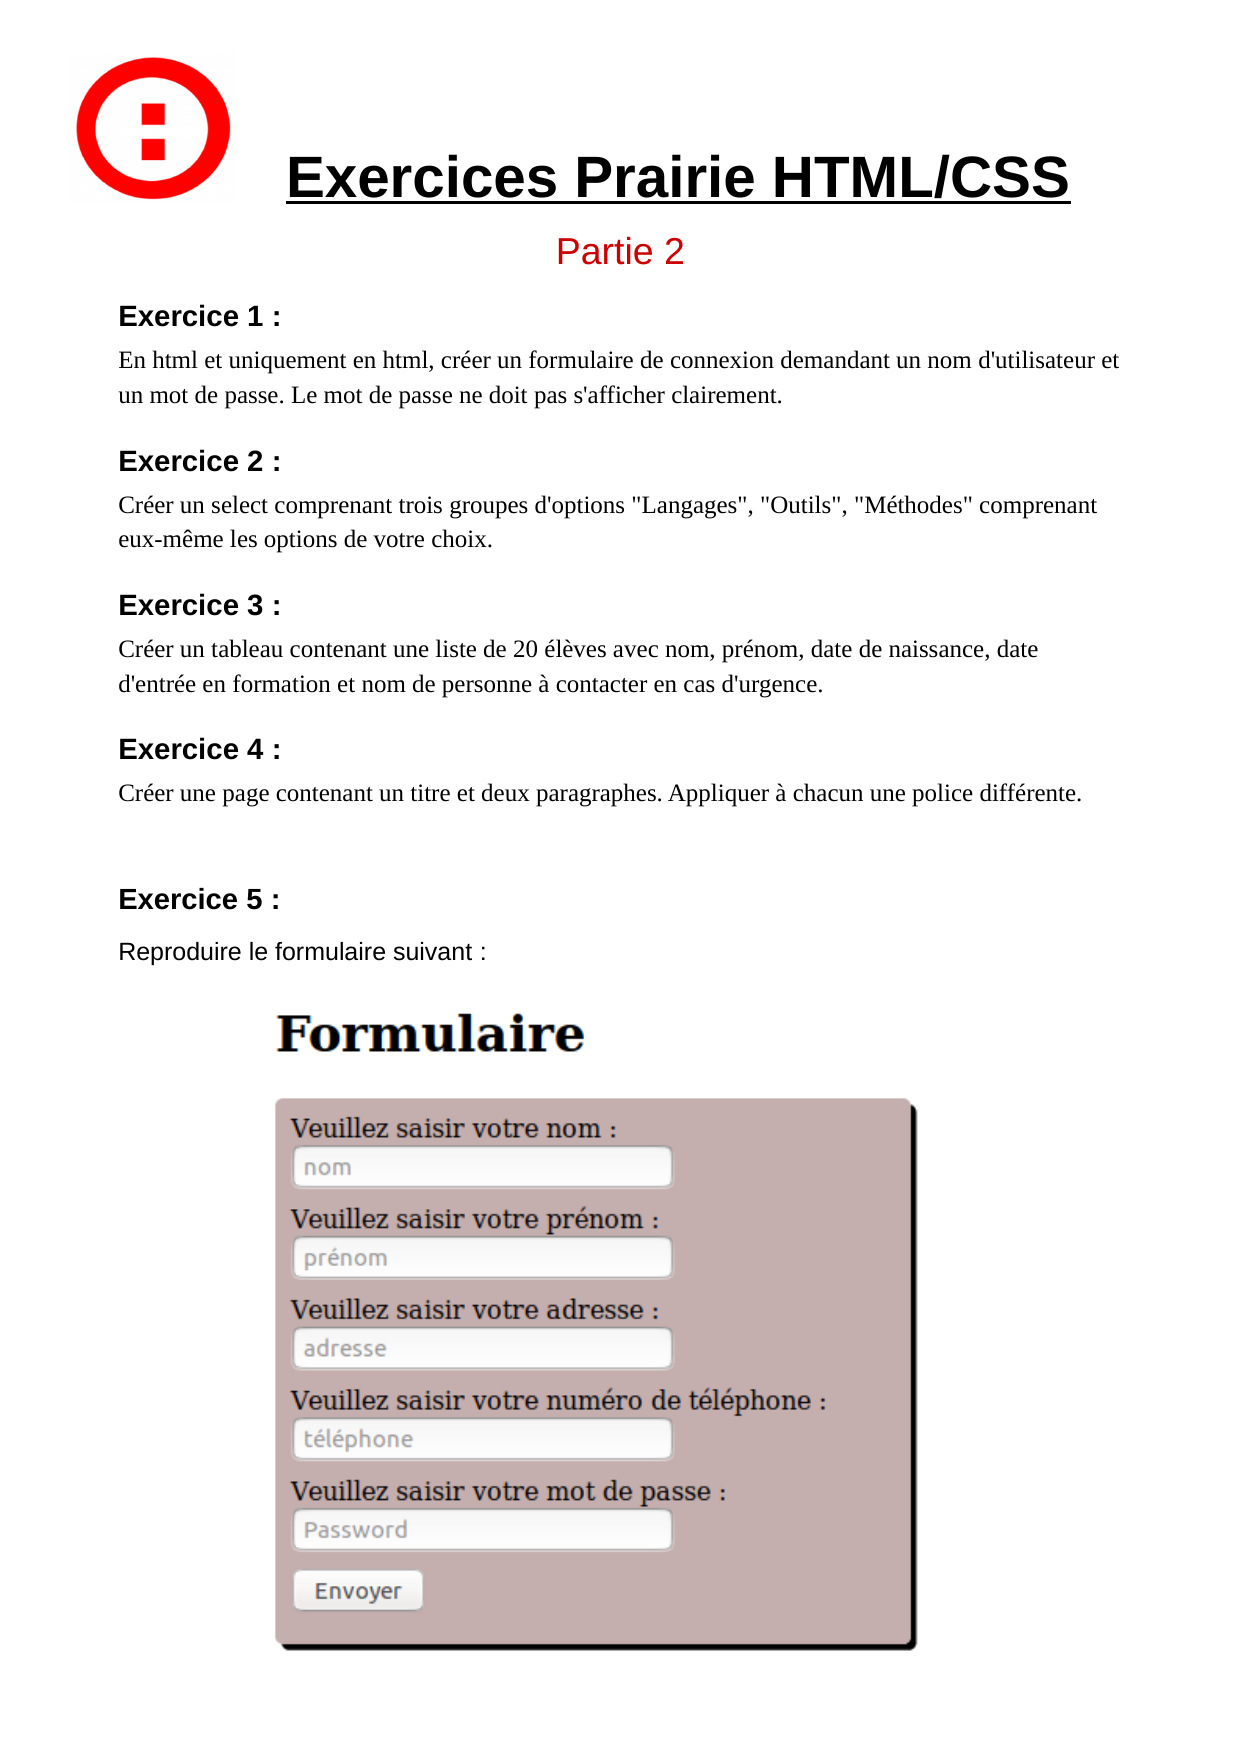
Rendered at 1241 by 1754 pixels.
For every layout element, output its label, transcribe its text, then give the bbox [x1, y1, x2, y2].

subtitle Exercice 2 : [118, 443, 1122, 477]
text Créer un select comprenant trois groupes d'options "Langages", "Outils", "Méthodes" comprenant eux-même les options de votre choix. [118, 490, 1122, 553]
picture [70, 50, 235, 202]
picture [274, 986, 966, 1682]
subtitle Exercice 3 : [118, 588, 1122, 622]
title Exercices Prairie HTML/CSS [118, 143, 1122, 210]
subtitle Partie 2 [118, 229, 1122, 272]
text Exercice 5 : [118, 882, 1122, 916]
text Créer une page contenant un titre et deux paragraphes. Appliquer à chacun une police différente. [118, 778, 1122, 807]
subtitle Exercice 4 : [118, 732, 1122, 766]
subtitle Exercice 1 : [118, 299, 1122, 333]
text En html et uniquement en html, créer un formulaire de connexion demandant un nom d'utilisateur et un mot de passe. Le mot de passe ne doit pas s'afficher clairement. [118, 345, 1122, 409]
text Reproduire le formulaire suivant : [118, 937, 1122, 966]
text Créer un tableau contenant une liste de 20 élèves avec nom, prénom, date de naissance, date d'entrée en formation et nom de personne à contacter en cas d'urgence. [118, 634, 1122, 697]
